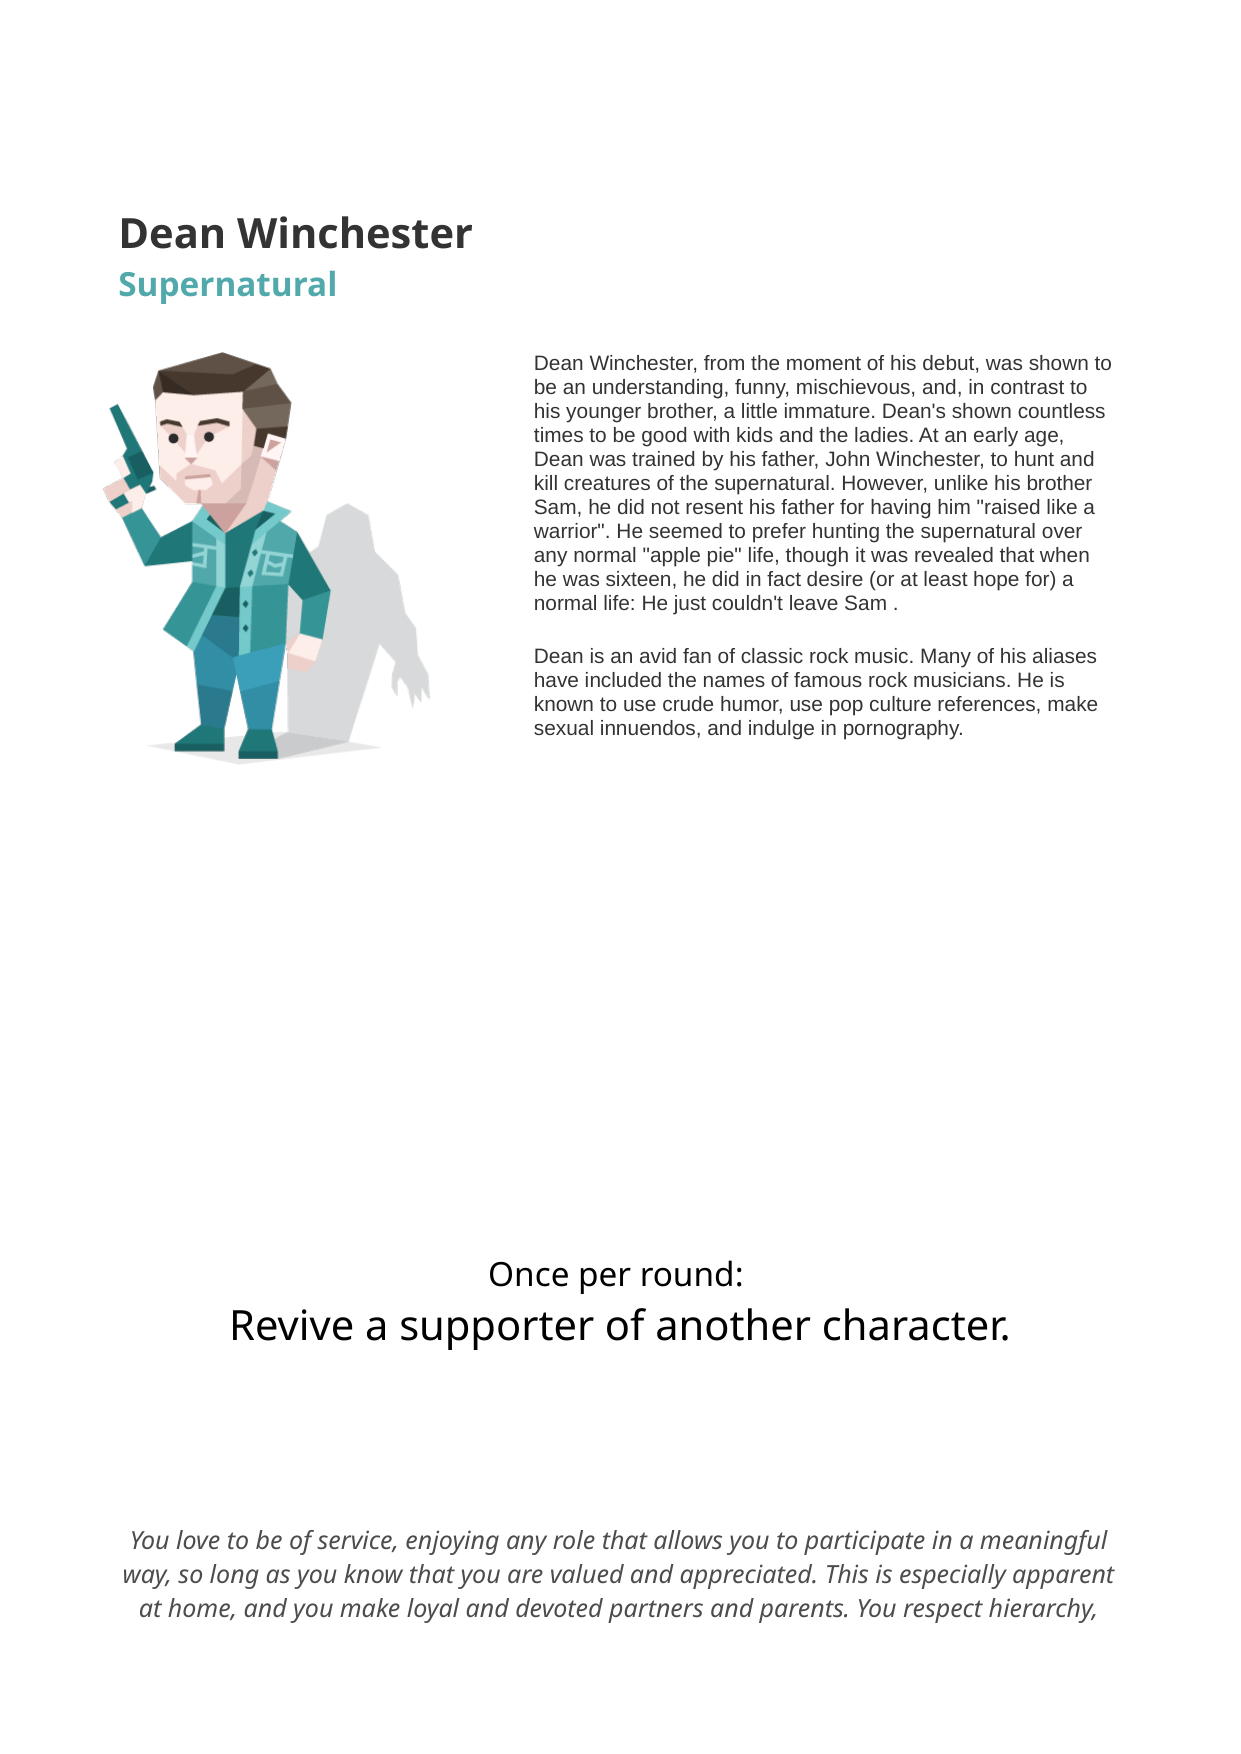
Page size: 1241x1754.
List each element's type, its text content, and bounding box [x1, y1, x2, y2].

text Dean Winchester, from the moment of his debut, was shown to be an understanding, funny, mischievous, and, in contrast to his younger brother, a little immature. Dean's shown countless times to be good with kids and the ladies. At an early age, Dean was trained by his father, John Winchester, to hunt and kill creatures of the supernatural. However, unlike his brother Sam, he did not resent his father for having him "raised like a warrior". He seemed to prefer hunting the supernatural over any normal "apple pie" life, though it was revealed that when he was sixteen, he did in fact desire (or at least hope for) a normal life: He just couldn't leave Sam . [473, 351, 1122, 643]
text Dean Winchester [118, 204, 1122, 260]
picture [59, 351, 473, 765]
text Once per round: [118, 1250, 1122, 1296]
text Supernatural [118, 260, 1122, 306]
text You love to be of service, enjoying any role that allows you to participate in a meaningful way, so long as you know that you are valued and appreciated. This is especially apparent at home, and you make loyal and devoted partners and parents. You respect hierarchy, [118, 1523, 1122, 1625]
text Dean is an avid fan of classic rock music. Many of his aliases have included the names of famous rock musicians. He is known to use crude humor, use pop culture references, make sexual innuendos, and indulge in pornography. [473, 643, 1122, 739]
text Revive a supporter of another character. [118, 1296, 1122, 1352]
